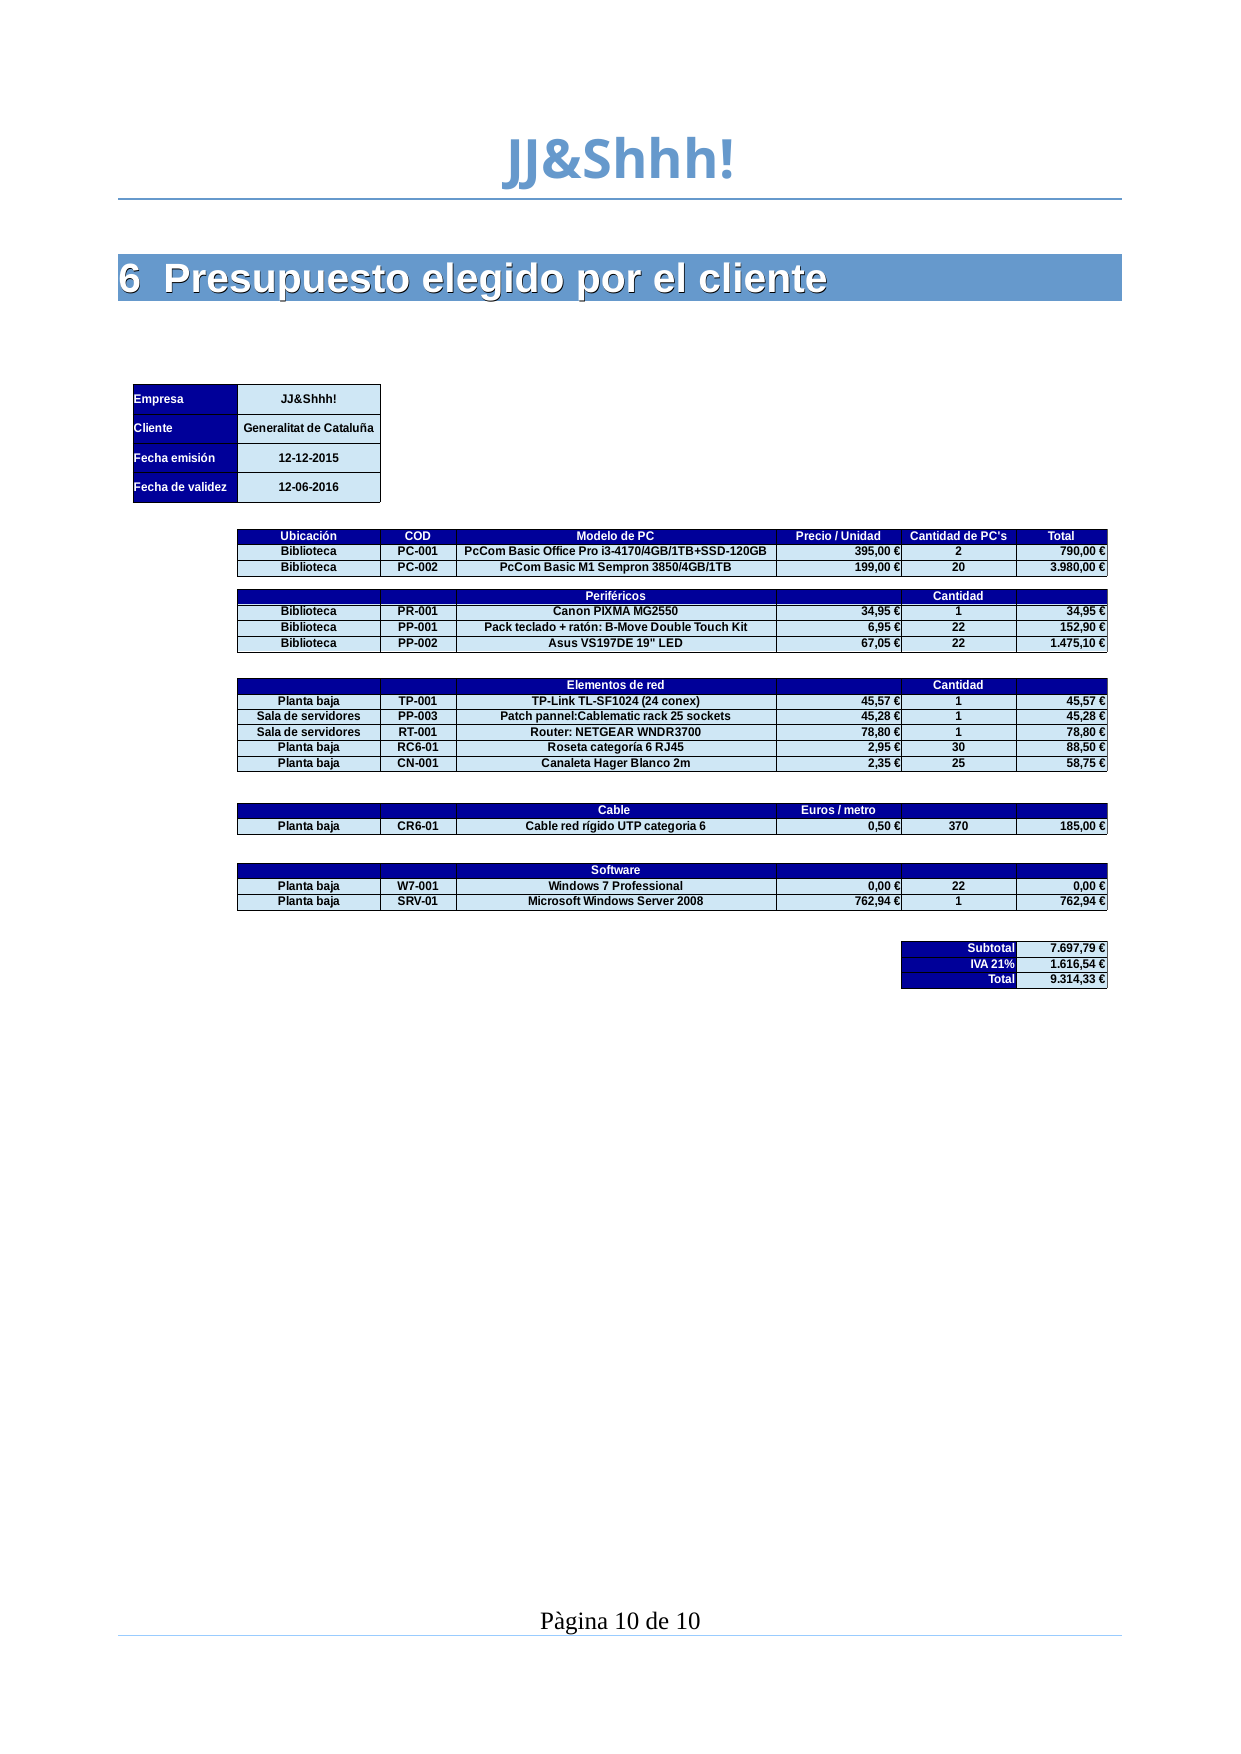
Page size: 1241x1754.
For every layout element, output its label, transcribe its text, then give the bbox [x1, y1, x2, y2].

subtitle Presupuesto elegido por el cliente [118, 254, 1122, 301]
